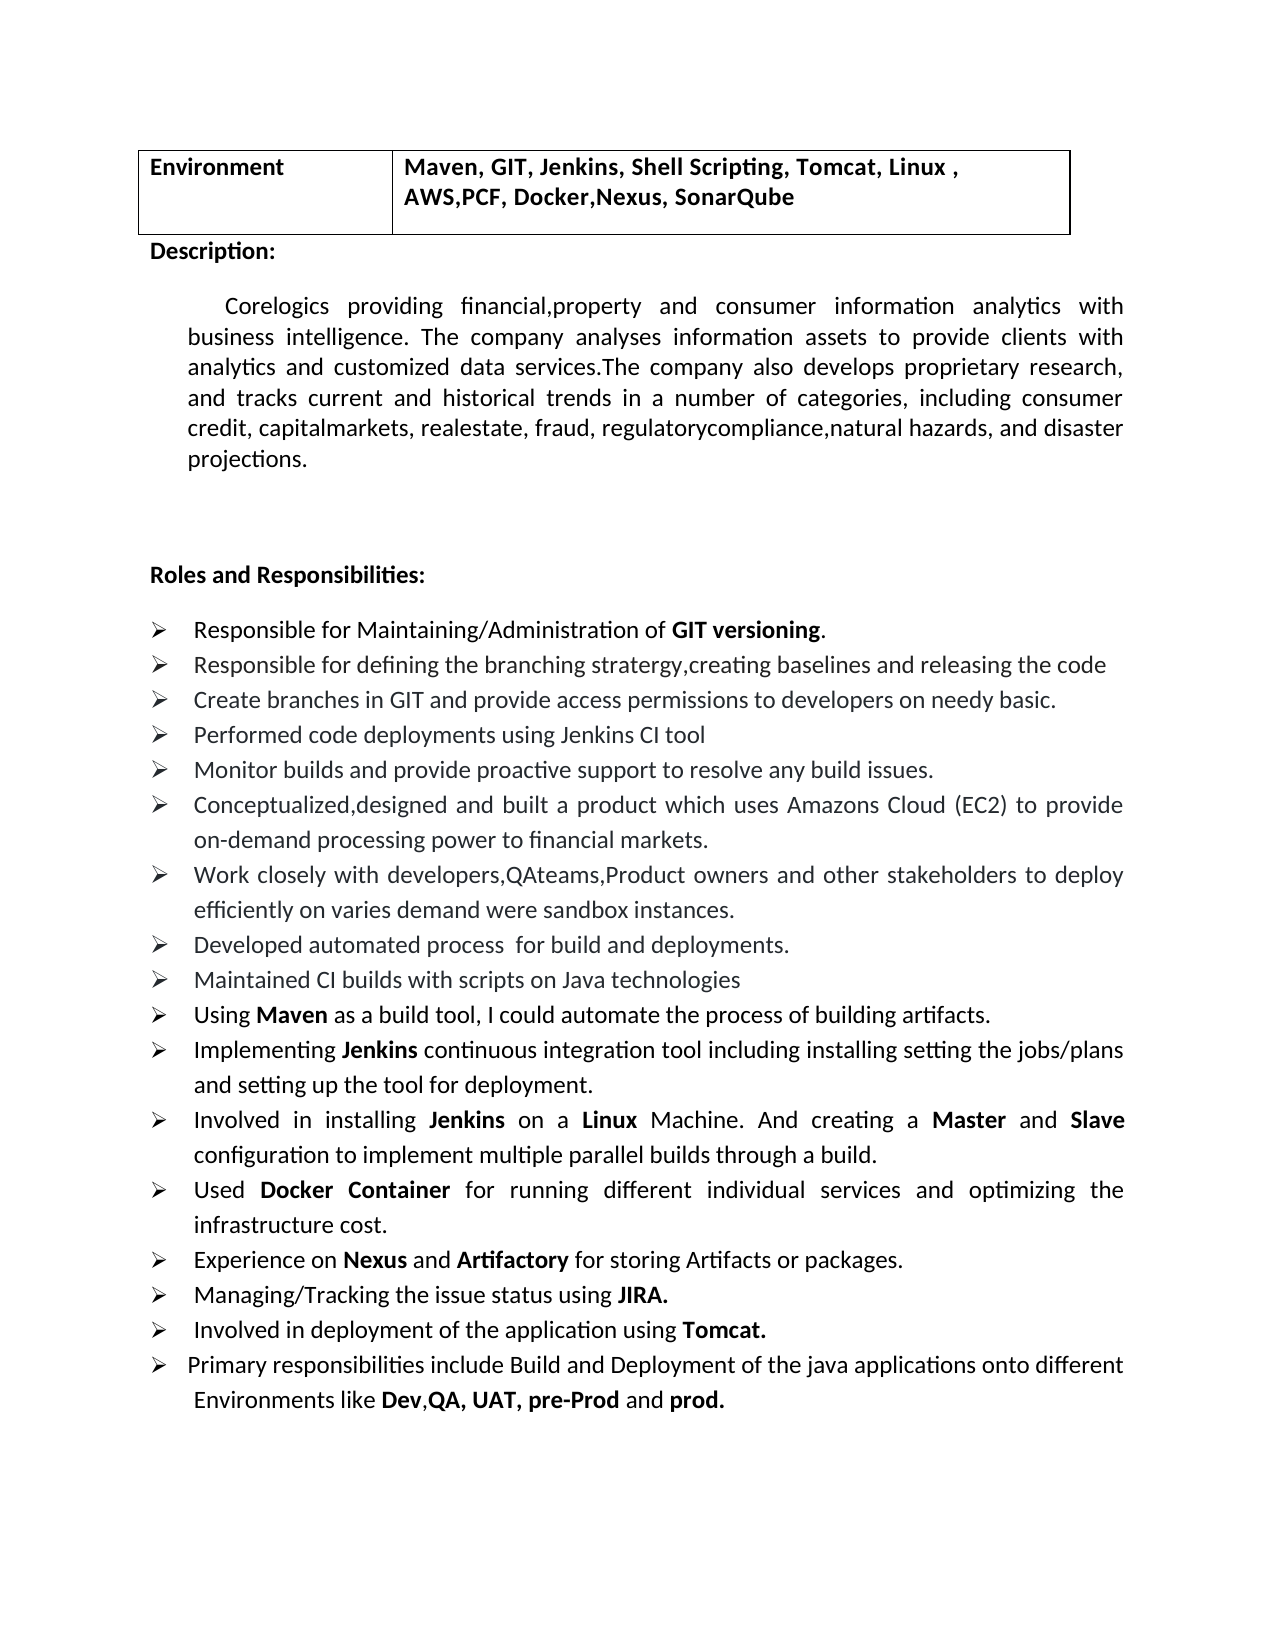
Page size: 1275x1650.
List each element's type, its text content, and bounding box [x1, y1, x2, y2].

list Monitor builds and provide proactive support to resolve any build issues. [150, 755, 1125, 785]
table_cell Environment [139, 151, 392, 234]
list Conceptualized,designed and built a product which uses Amazons Cloud (EC2) to provide on-demand processing power to financial markets. [150, 790, 1125, 855]
list Involved in installing Jenkins on a Linux Machine. And creating a Master and Slave configuration to implement multiple parallel builds through a build. [150, 1105, 1125, 1170]
list Performed code deployments using Jenkins CI tool [150, 720, 1125, 750]
list Primary responsibilities include Build and Deployment of the java applications onto different Environments like Dev,QA, UAT, pre-Prod and prod. [150, 1350, 1125, 1415]
table_cell Maven, GIT, Jenkins, Shell Scripting, Tomcat, Linux , AWS,PCF, Docker,Nexus, SonarQube [393, 151, 1069, 234]
list Corelogics providing financial,property and consumer information analytics with business intelligence. The company analyses information assets to provide clients with analytics and customized data services.The company also develops proprietary research, and tracks current and historical trends in a number of categories, including consumer credit, capitalmarkets, realestate, fraud, regulatorycompliance,natural hazards, and disaster projections. [187, 290, 1125, 473]
list Involved in deployment of the application using Tomcat. [150, 1315, 1125, 1345]
list Maintained CI builds with scripts on Java technologies [150, 965, 1125, 995]
list Developed automated process for build and deployments. [150, 930, 1125, 960]
list Using Maven as a build tool, I could automate the process of building artifacts. [150, 1000, 1125, 1030]
text Roles and Responsibilities: [150, 559, 1125, 607]
list Used Docker Container for running different individual services and optimizing the infrastructure cost. [150, 1175, 1125, 1240]
list Create branches in GIT and provide access permissions to developers on needy basic. [150, 685, 1125, 715]
list Work closely with developers,QAteams,Product owners and other stakeholders to deploy efficiently on varies demand were sandbox instances. [150, 860, 1125, 925]
list Managing/Tracking the issue status using JIRA. [150, 1280, 1125, 1310]
list Responsible for defining the branching stratergy,creating baselines and releasing the code [150, 650, 1125, 680]
list Implementing Jenkins continuous integration tool including installing setting the jobs/plans and setting up the tool for deployment. [150, 1035, 1125, 1100]
subtitle Description: [150, 235, 1125, 283]
list Responsible for Maintaining/Administration of GIT versioning. [150, 615, 1125, 645]
list Experience on Nexus and Artifactory for storing Artifacts or packages. [150, 1245, 1125, 1275]
